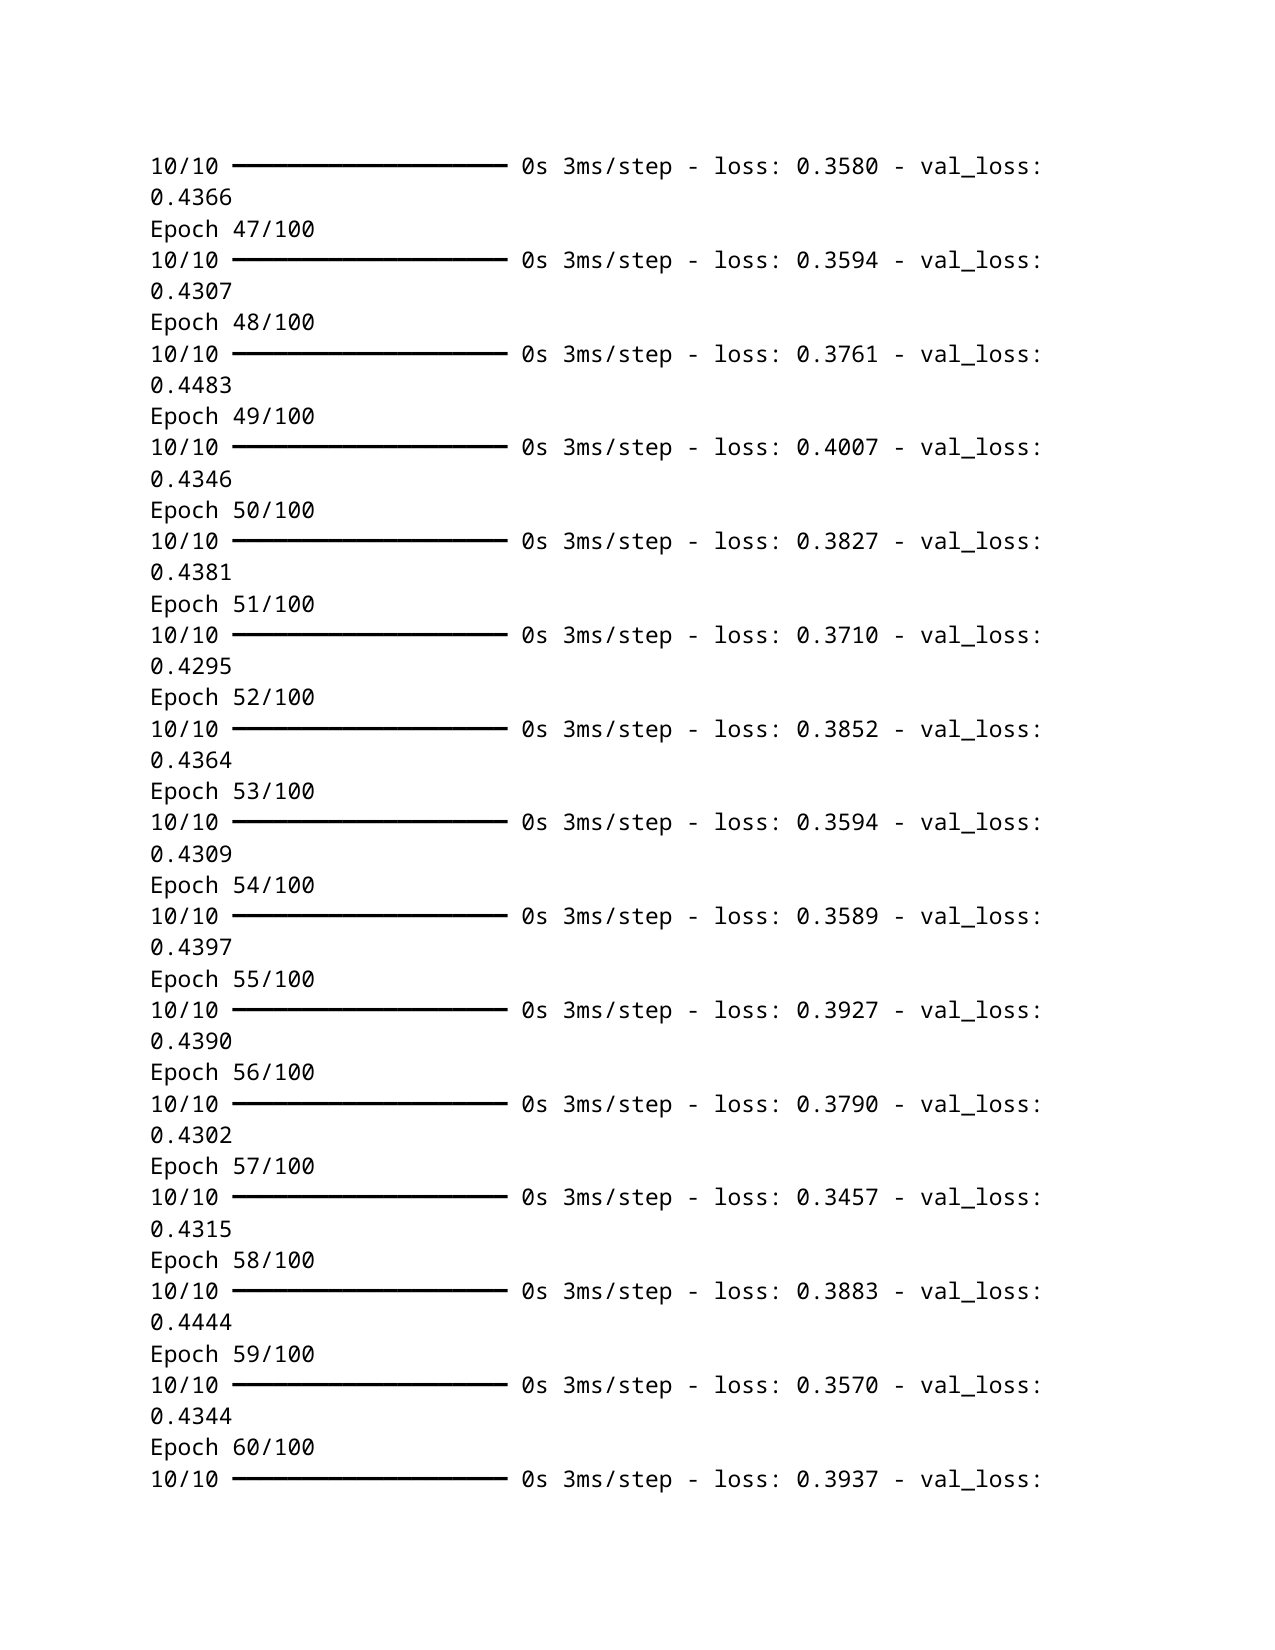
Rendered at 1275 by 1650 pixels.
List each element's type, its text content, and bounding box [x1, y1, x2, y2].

text 10/10 ━━━━━━━━━━━━━━━━━━━━ 0s 3ms/step - loss: 0.3580 - val_loss: 0.4366 Epoch 47/100 10/10 ━━━━━━━━━━━━━━━━━━━━ 0s 3ms/step - loss: 0.3594 - val_loss: 0.4307 Epoch 48/100 10/10 ━━━━━━━━━━━━━━━━━━━━ 0s 3ms/step - loss: 0.3761 - val_loss: 0.4483 Epoch 49/100 10/10 ━━━━━━━━━━━━━━━━━━━━ 0s 3ms/step - loss: 0.4007 - val_loss: 0.4346 Epoch 50/100 10/10 ━━━━━━━━━━━━━━━━━━━━ 0s 3ms/step - loss: 0.3827 - val_loss: 0.4381 Epoch 51/100 10/10 ━━━━━━━━━━━━━━━━━━━━ 0s 3ms/step - loss: 0.3710 - val_loss: 0.4295 Epoch 52/100 10/10 ━━━━━━━━━━━━━━━━━━━━ 0s 3ms/step - loss: 0.3852 - val_loss: 0.4364 Epoch 53/100 10/10 ━━━━━━━━━━━━━━━━━━━━ 0s 3ms/step - loss: 0.3594 - val_loss: 0.4309 Epoch 54/100 10/10 ━━━━━━━━━━━━━━━━━━━━ 0s 3ms/step - loss: 0.3589 - val_loss: 0.4397 Epoch 55/100 10/10 ━━━━━━━━━━━━━━━━━━━━ 0s 3ms/step - loss: 0.3927 - val_loss: 0.4390 Epoch 56/100 10/10 ━━━━━━━━━━━━━━━━━━━━ 0s 3ms/step - loss: 0.3790 - val_loss: 0.4302 Epoch 57/100 10/10 ━━━━━━━━━━━━━━━━━━━━ 0s 3ms/step - loss: 0.3457 - val_loss: 0.4315 Epoch 58/100 10/10 ━━━━━━━━━━━━━━━━━━━━ 0s 3ms/step - loss: 0.3883 - val_loss: 0.4444 Epoch 59/100 10/10 ━━━━━━━━━━━━━━━━━━━━ 0s 3ms/step - loss: 0.3570 - val_loss: 0.4344 Epoch 60/100 10/10 ━━━━━━━━━━━━━━━━━━━━ 0s 3ms/step - loss: 0.3937 - val_loss: [150, 150, 1125, 1494]
